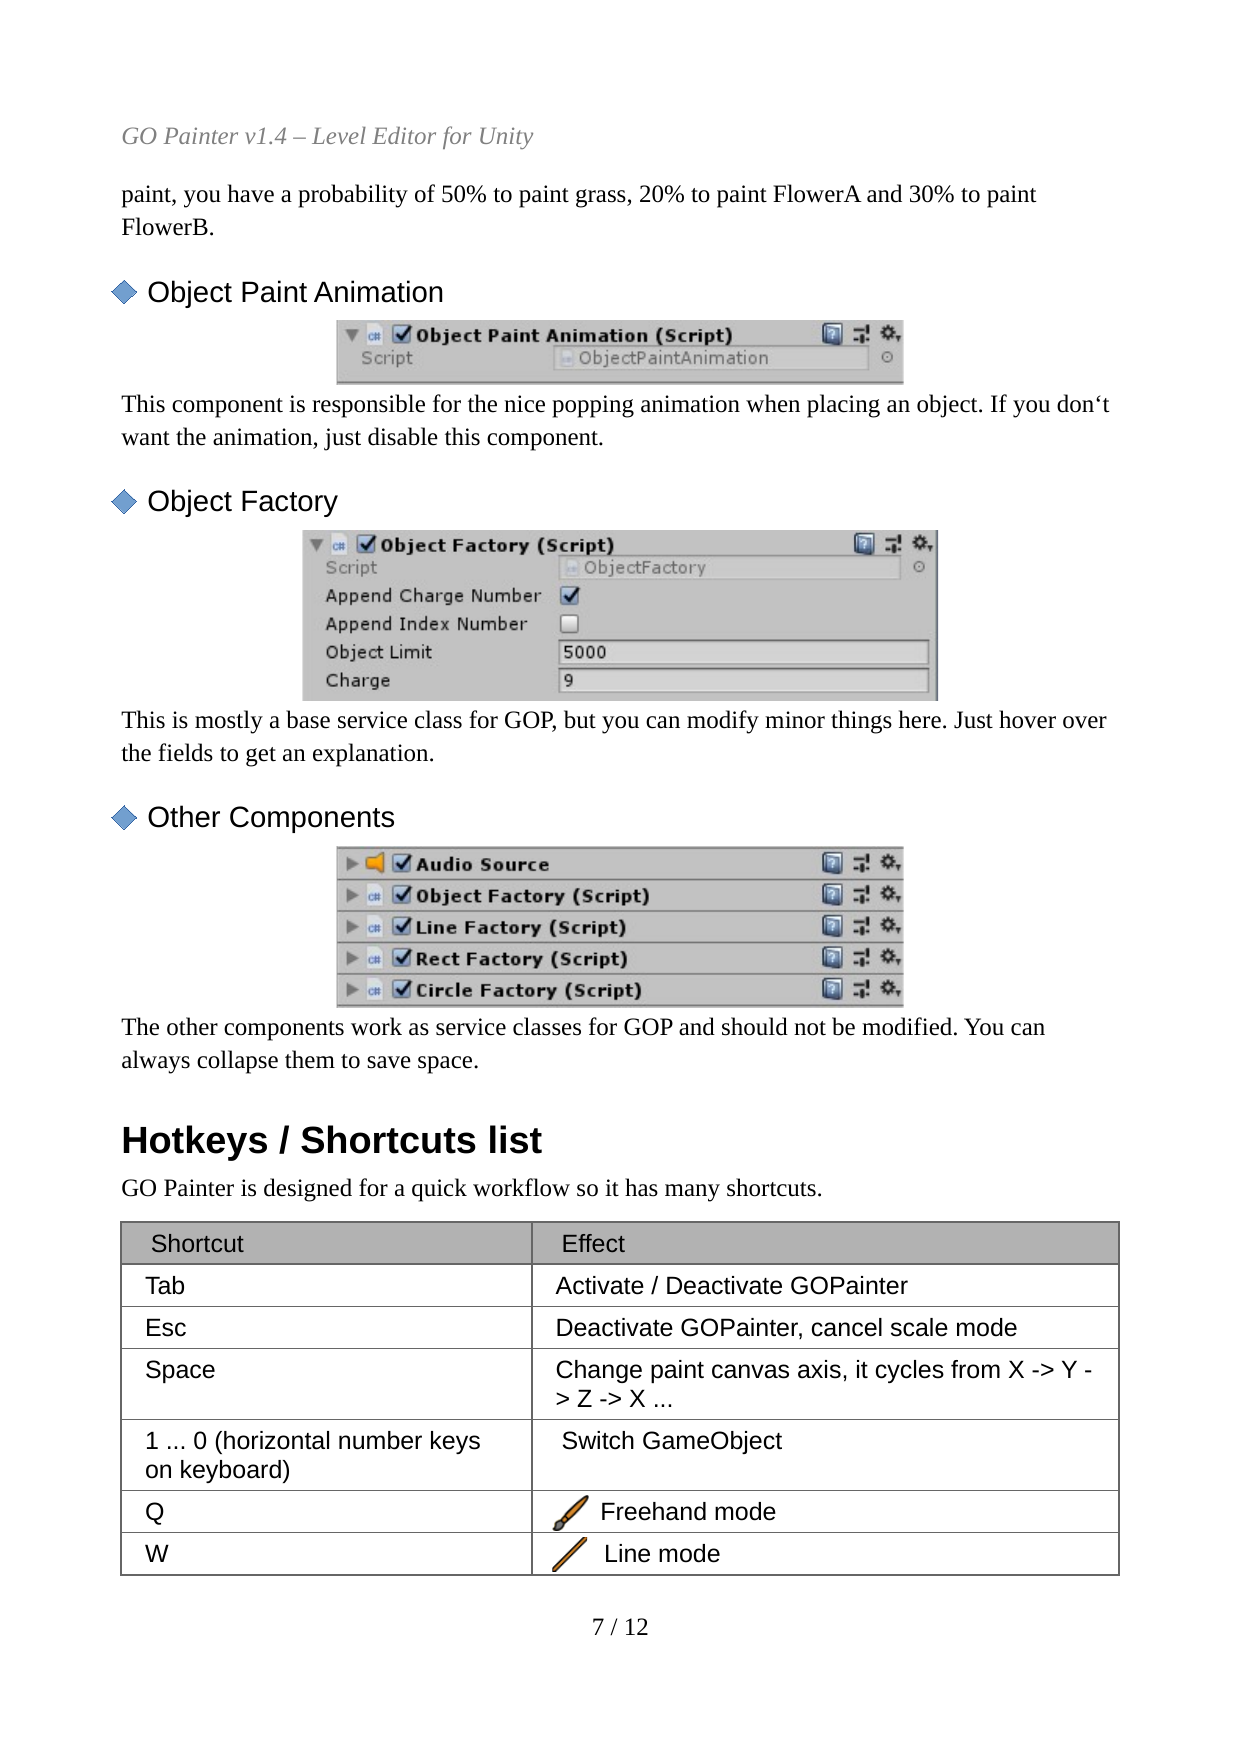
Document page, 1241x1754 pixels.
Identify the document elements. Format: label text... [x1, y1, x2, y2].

table_cell Space [122, 1349, 531, 1419]
table_cell Freehand mode [533, 1491, 1118, 1532]
subtitle Hotkeys / Shortcuts list [121, 1117, 1119, 1161]
text The other components work as service classes for GOP and should not be modified. You can always collapse them to save space. [121, 847, 1119, 1073]
table_cell 1 ... 0 (horizontal number keys on keyboard) [122, 1420, 531, 1489]
subtitle - Other Components [121, 800, 1119, 834]
table_header Shortcut [122, 1223, 531, 1263]
table_cell Activate / Deactivate GOPainter [533, 1265, 1118, 1306]
text paint, you have a probability of 50% to paint grass, 20% to paint FlowerA and 30% to paint FlowerB. [121, 179, 1119, 241]
table_cell Esc [122, 1307, 531, 1348]
picture [552, 1537, 588, 1572]
table_cell Switch GameObject [533, 1420, 1118, 1489]
table_header Effect [533, 1223, 1118, 1263]
picture [302, 530, 939, 701]
picture [336, 846, 904, 1008]
table_cell Tab [122, 1265, 531, 1306]
text This component is responsible for the nice popping animation when placing an object. If you don‘t want the animation, just disable this component. [121, 321, 1119, 451]
text This is mostly a base service class for GOP, but you can modify minor things here. Just hover over the fields to get an explanation. [121, 531, 1119, 767]
table_cell Deactivate GOPainter, cancel scale mode [533, 1307, 1118, 1348]
table_cell Q [122, 1491, 531, 1532]
picture [336, 320, 904, 385]
subtitle - Object Paint Animation [121, 274, 1119, 308]
table_cell Line mode [533, 1533, 1118, 1574]
table_cell Change paint canvas axis, it cycles from X -> Y - > Z -> X ... [533, 1349, 1118, 1419]
subtitle - Object Factory [121, 484, 1119, 518]
picture [552, 1495, 589, 1531]
table_cell W [122, 1533, 531, 1574]
text GO Painter is designed for a quick workflow so it has many shortcuts. [121, 1173, 1119, 1202]
